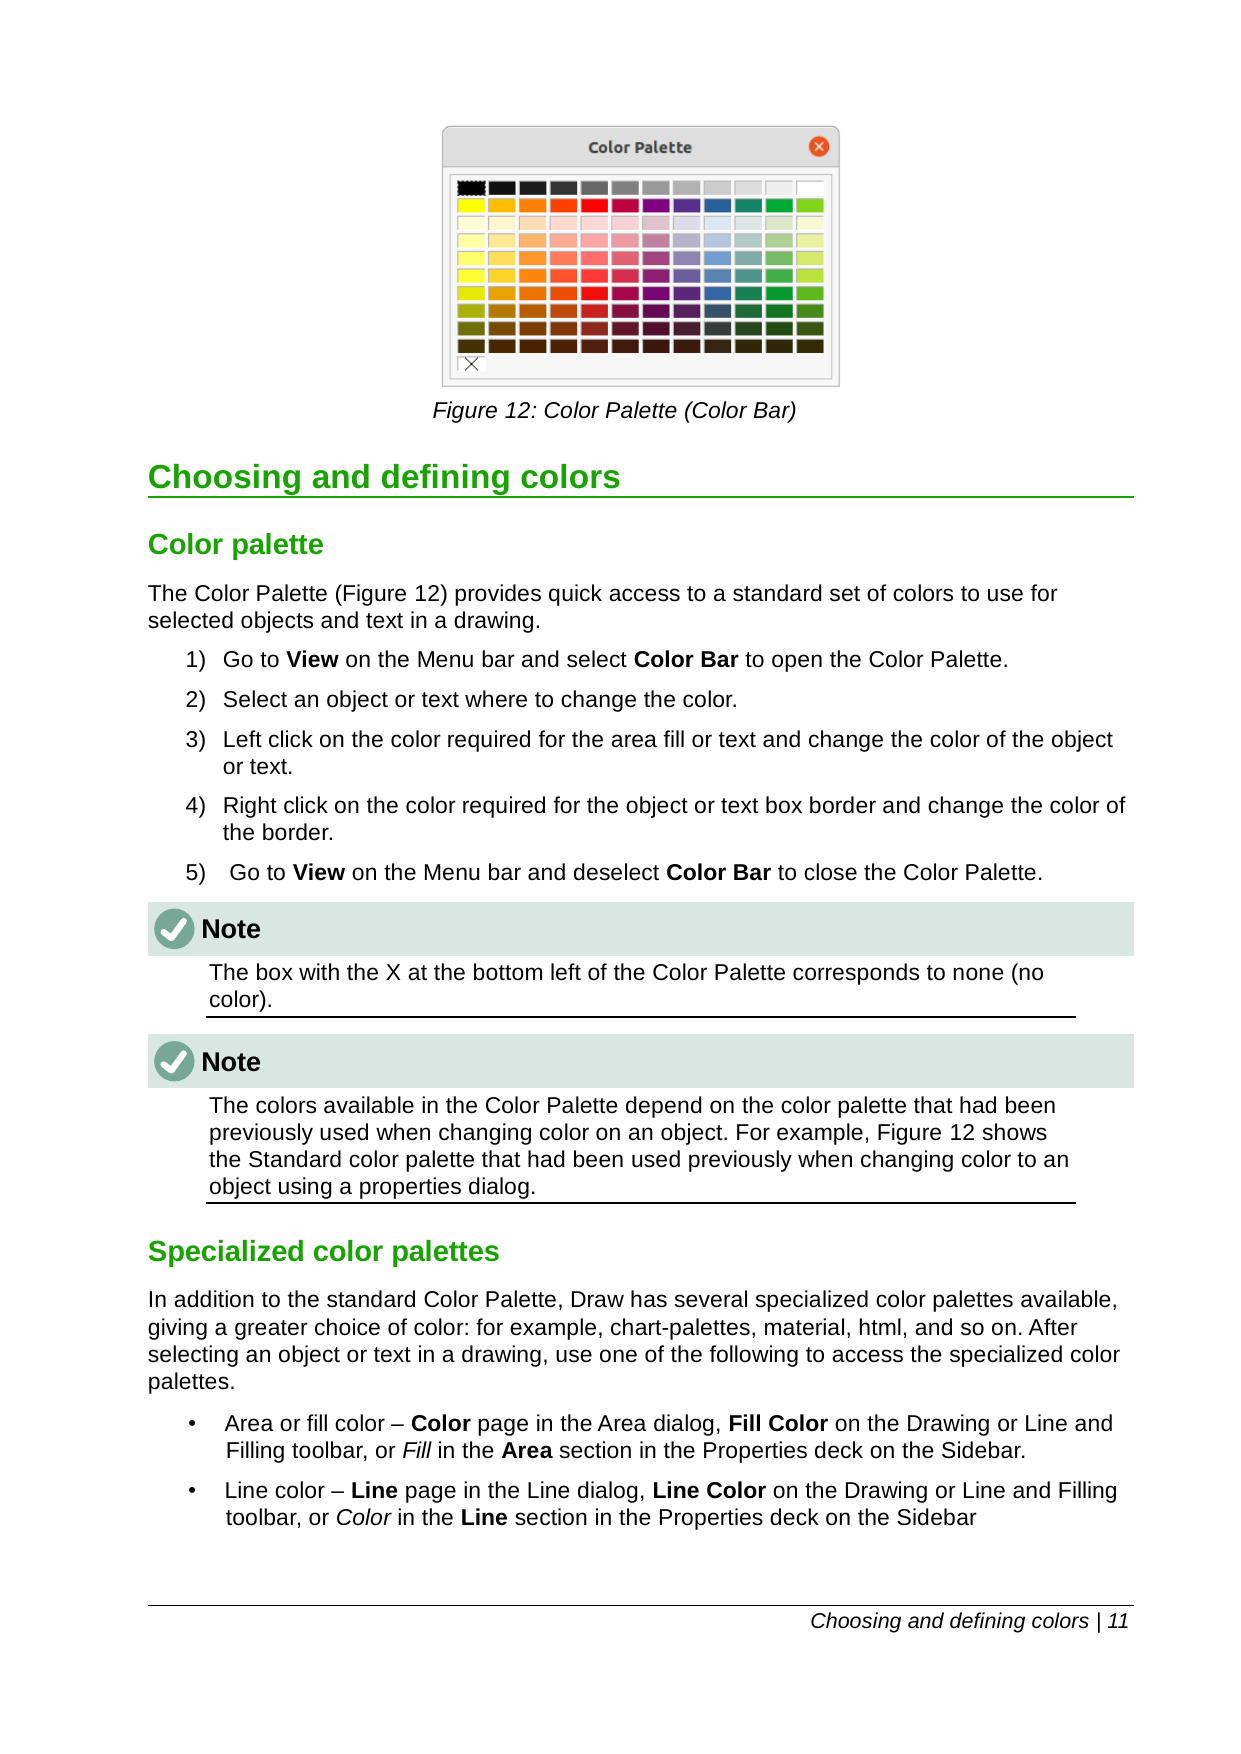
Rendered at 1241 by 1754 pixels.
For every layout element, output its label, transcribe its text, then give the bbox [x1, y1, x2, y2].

list Area or fill color – Color page in the Area dialog, Fill Color on the Drawing or Line and Filling toolbar, or Fill in the Area section in the Properties deck on the Sidebar. [185, 1407, 1134, 1464]
text The colors available in the Color Palette depend on the color palette that had been previously used when changing color on an object. For example, Figure 12 shows the Standard color palette that had been used previously when changing color to an object using a properties dialog. [206, 1088, 1076, 1202]
subtitle Note [148, 1034, 1134, 1088]
subtitle Note [148, 902, 1134, 956]
list Select an object or text where to change the color. [206, 685, 1134, 712]
text Figure 12: Color Palette (Color Bar) [432, 397, 849, 424]
subtitle Choosing and defining colors [148, 457, 1134, 496]
picture [432, 118, 850, 397]
list Left click on the color required for the area fill or text and change the color of the object or text. [206, 725, 1134, 779]
text The box with the X at the bottom left of the Color Palette corresponds to none (no color). [206, 956, 1076, 1016]
list Go to View on the Menu bar and select Color Bar to open the Color Palette. [206, 646, 1134, 673]
list Go to View on the Menu bar and deselect Color Bar to close the Color Palette. [206, 858, 1134, 885]
list Line color – Line page in the Line dialog, Line Color on the Drawing or Line and Filling toolbar, or Color in the Line section in the Properties deck on the Sidebar [185, 1473, 1134, 1533]
text In addition to the standard Color Palette, Draw has several specialized color palettes available, giving a greater choice of color: for example, chart-palettes, material, html, and so on. After selecting an object or text in a drawing, use one of the following to access the specialized color palettes. [148, 1286, 1134, 1394]
subtitle Color palette [148, 527, 1134, 560]
text The Color Palette (Figure 12) provides quick access to a standard set of colors to use for selected objects and text in a drawing. [148, 579, 1134, 633]
subtitle Specialized color palettes [148, 1233, 1134, 1267]
list Right click on the color required for the object or text box border and change the color of the border. [206, 792, 1134, 846]
